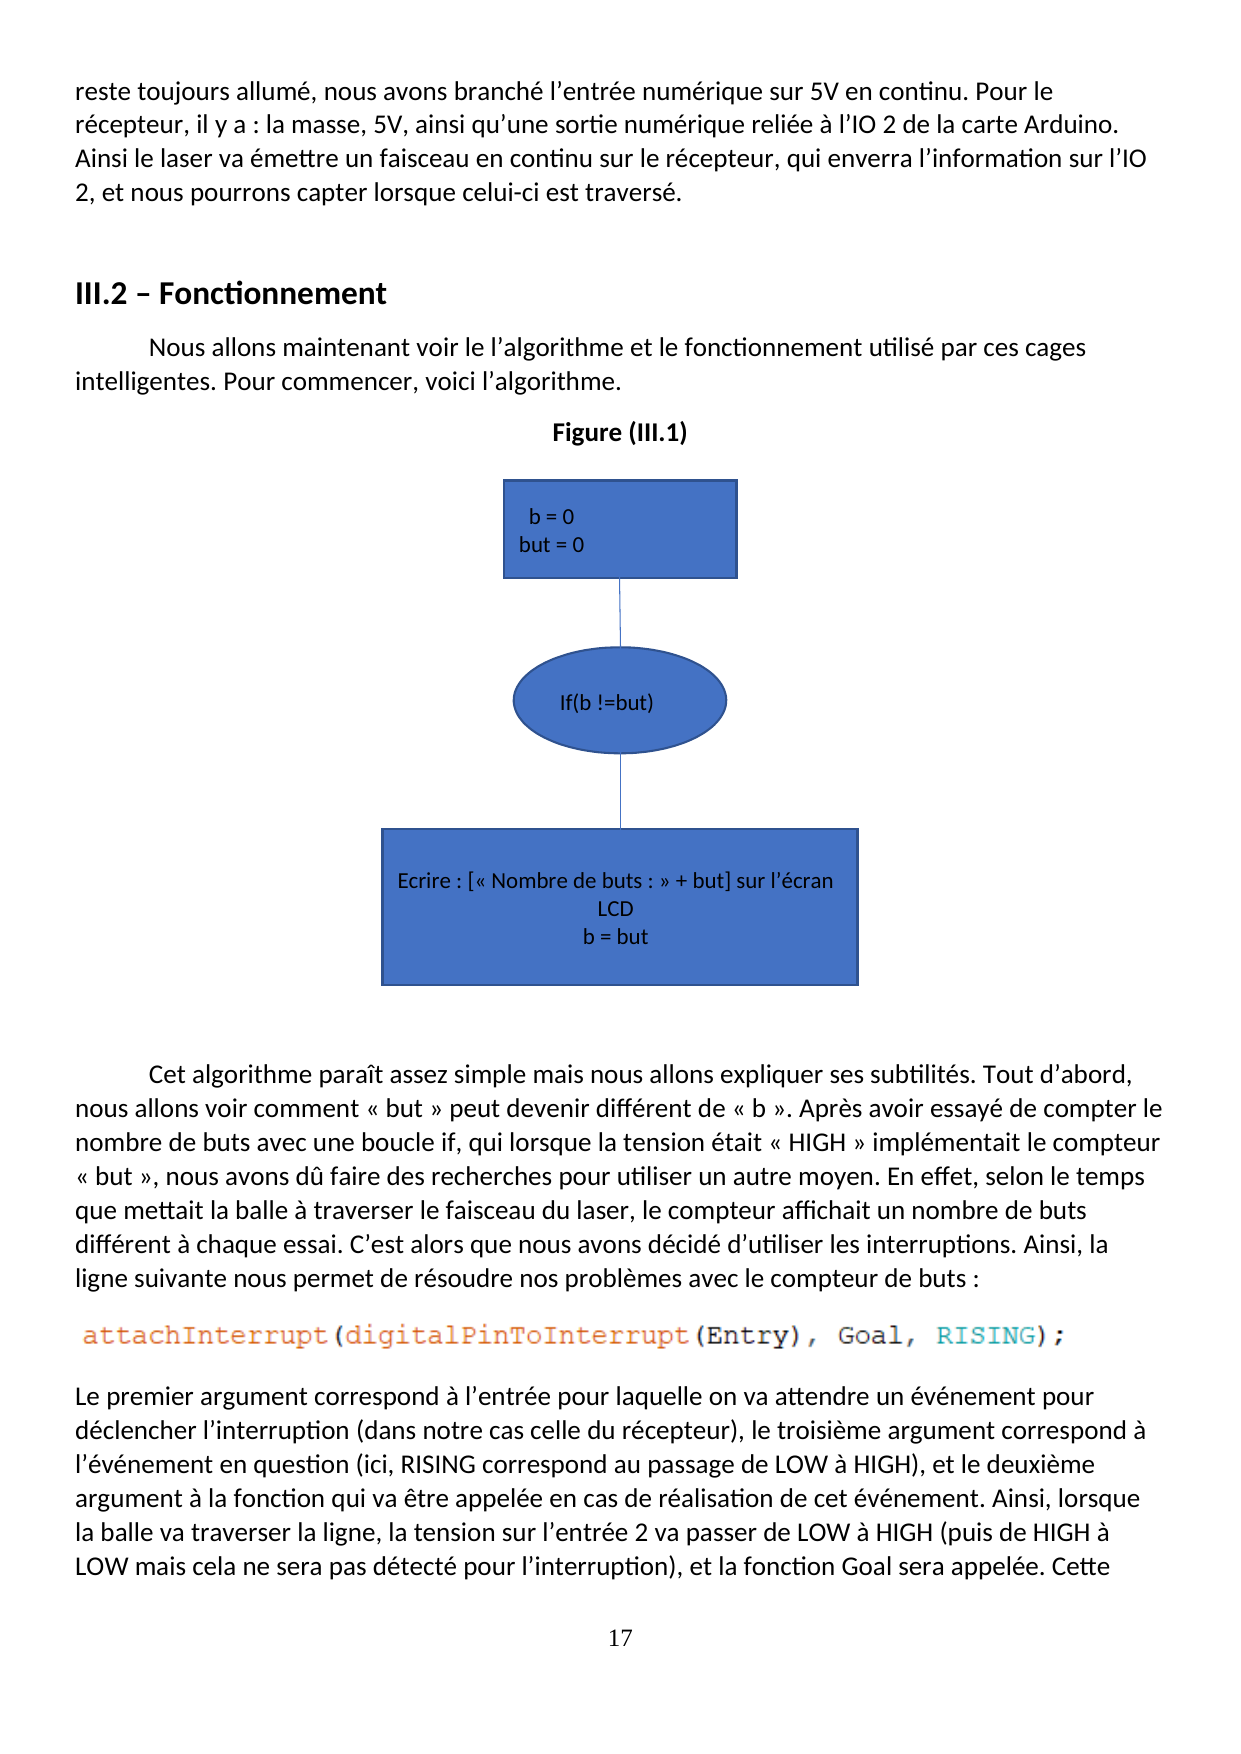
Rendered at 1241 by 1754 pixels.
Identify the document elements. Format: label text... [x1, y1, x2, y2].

text Nous allons maintenant voir le l’algorithme et le fonctionnement utilisé par ces cages intelligentes. Pour commencer, voici l’algorithme. [75, 330, 1165, 397]
text reste toujours allumé, nous avons branché l’entrée numérique sur 5V en continu. Pour le récepteur, il y a : la masse, 5V, ainsi qu’une sortie numérique reliée à l’IO 2 de la carte Arduino. Ainsi le laser va émettre un faisceau en continu sur le récepteur, qui enverra l’information sur l’IO 2, et nous pourrons capter lorsque celui-ci est traversé. [75, 74, 1165, 209]
text Cet algorithme paraît assez simple mais nous allons expliquer ses subtilités. Tout d’abord, nous allons voir comment « but » peut devenir différent de « b ». Après avoir essayé de compter le nombre de buts avec une boucle if, qui lorsque la tension était « HIGH » implémentait le compteur « but », nous avons dû faire des recherches pour utiliser un autre moyen. En effet, selon le temps que mettait la balle à traverser le faisceau du laser, le compteur affichait un nombre de buts différent à chaque essai. C’est alors que nous avons décidé d’utiliser les interruptions. Ainsi, la ligne suivante nous permet de résoudre nos problèmes avec le compteur de buts : [75, 1057, 1165, 1294]
text III.2 – Fonctionnement [75, 272, 1165, 312]
text Figure (III.1) [75, 415, 1165, 448]
text Le premier argument correspond à l’entrée pour laquelle on va attendre un événement pour déclencher l’interruption (dans notre cas celle du récepteur), le troisième argument correspond à l’événement en question (ici, RISING correspond au passage de LOW à HIGH), et le deuxième argument à la fonction qui va être appelée en cas de réalisation de cet événement. Ainsi, lorsque la balle va traverser la ligne, la tension sur l’entrée 2 va passer de LOW à HIGH (puis de HIGH à LOW mais cela ne sera pas détecté pour l’interruption), et la fonction Goal sera appelée. Cette [75, 1379, 1165, 1582]
